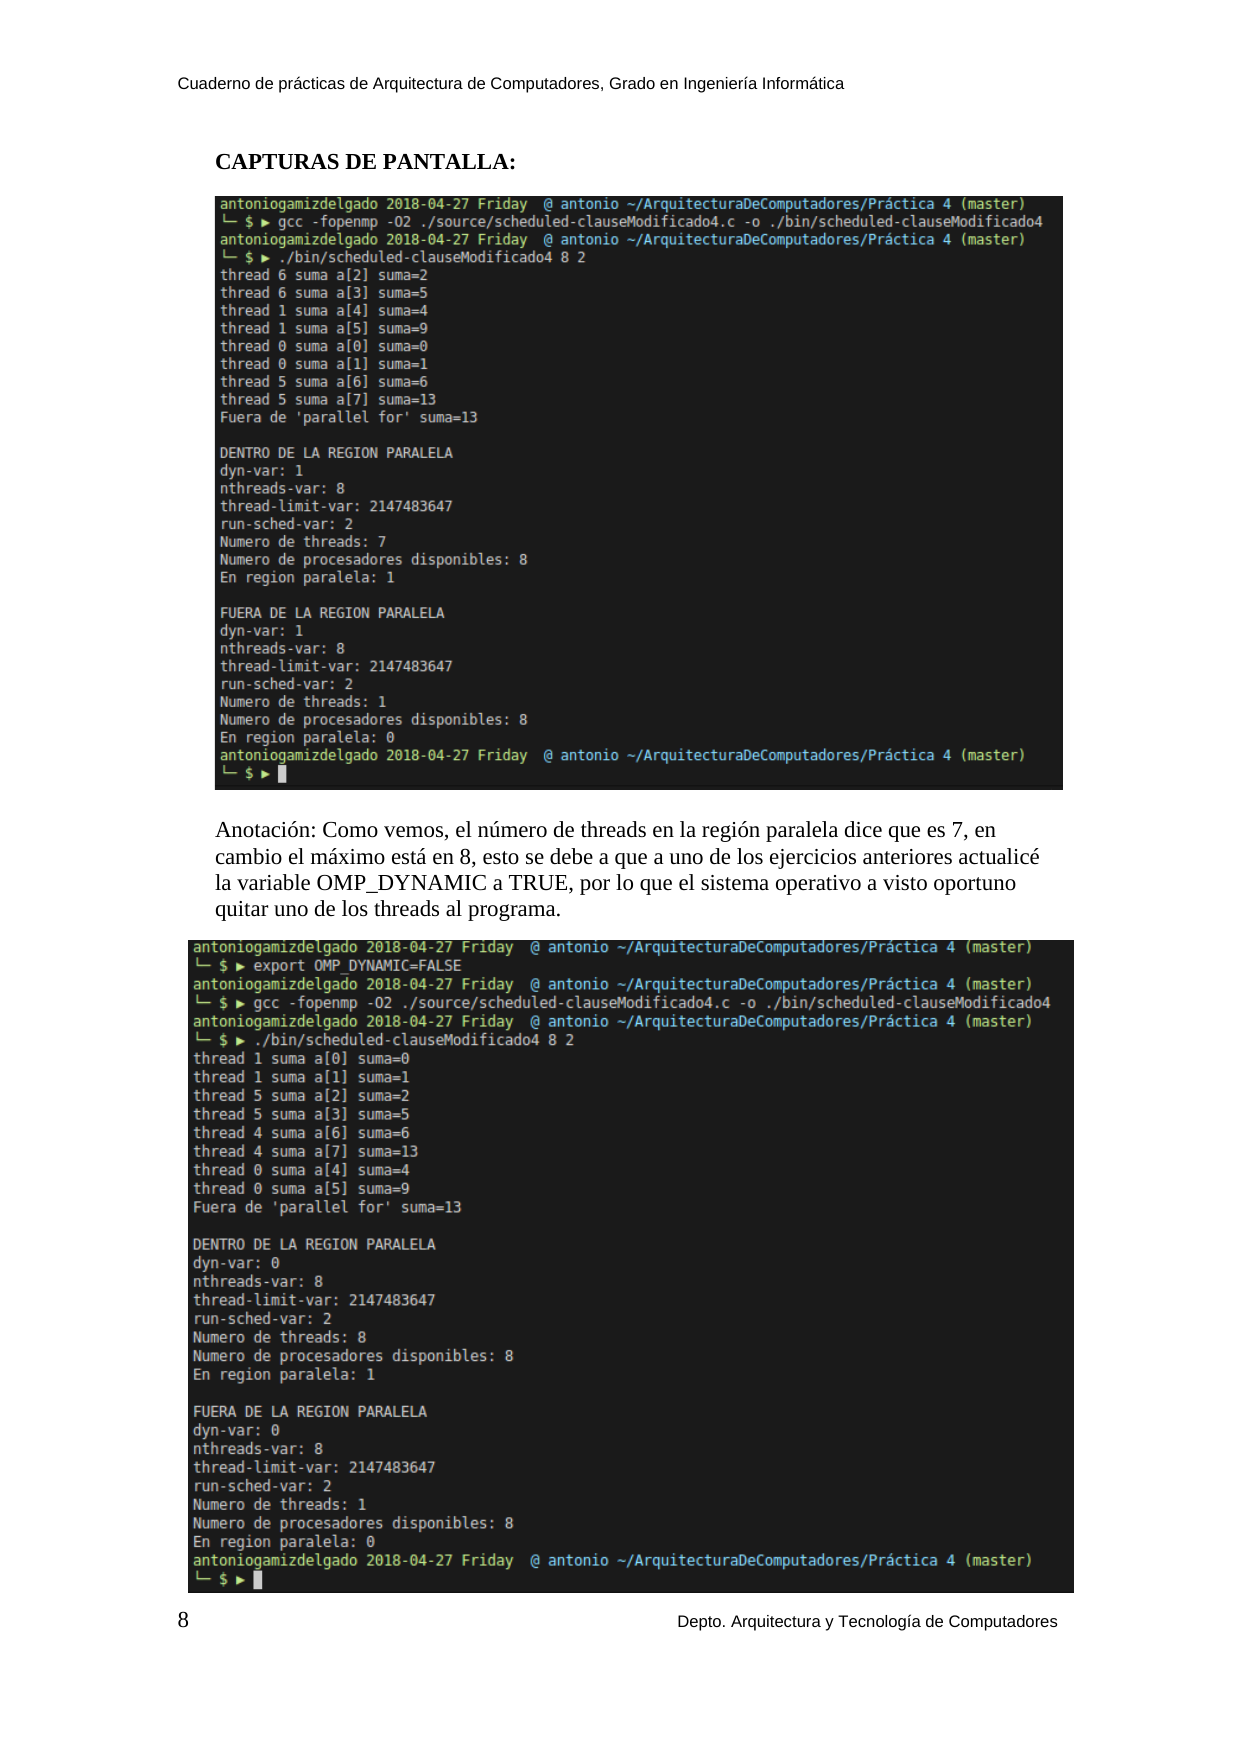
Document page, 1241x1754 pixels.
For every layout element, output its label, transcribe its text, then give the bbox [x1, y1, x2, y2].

picture [214, 196, 1063, 790]
picture [188, 940, 1074, 1593]
text Anotación: Como vemos, el número de threads en la región paralela dice que es 7, en cambio el máximo está en 8, esto se debe a que a uno de los ejercicios anteriores actualicé la variable OMP_DYNAMIC a TRUE, por lo que el sistema operativo a visto oportuno quitar uno de los threads al programa. [215, 816, 1063, 922]
text CAPTURAS DE PANTALLA: [215, 148, 1063, 174]
